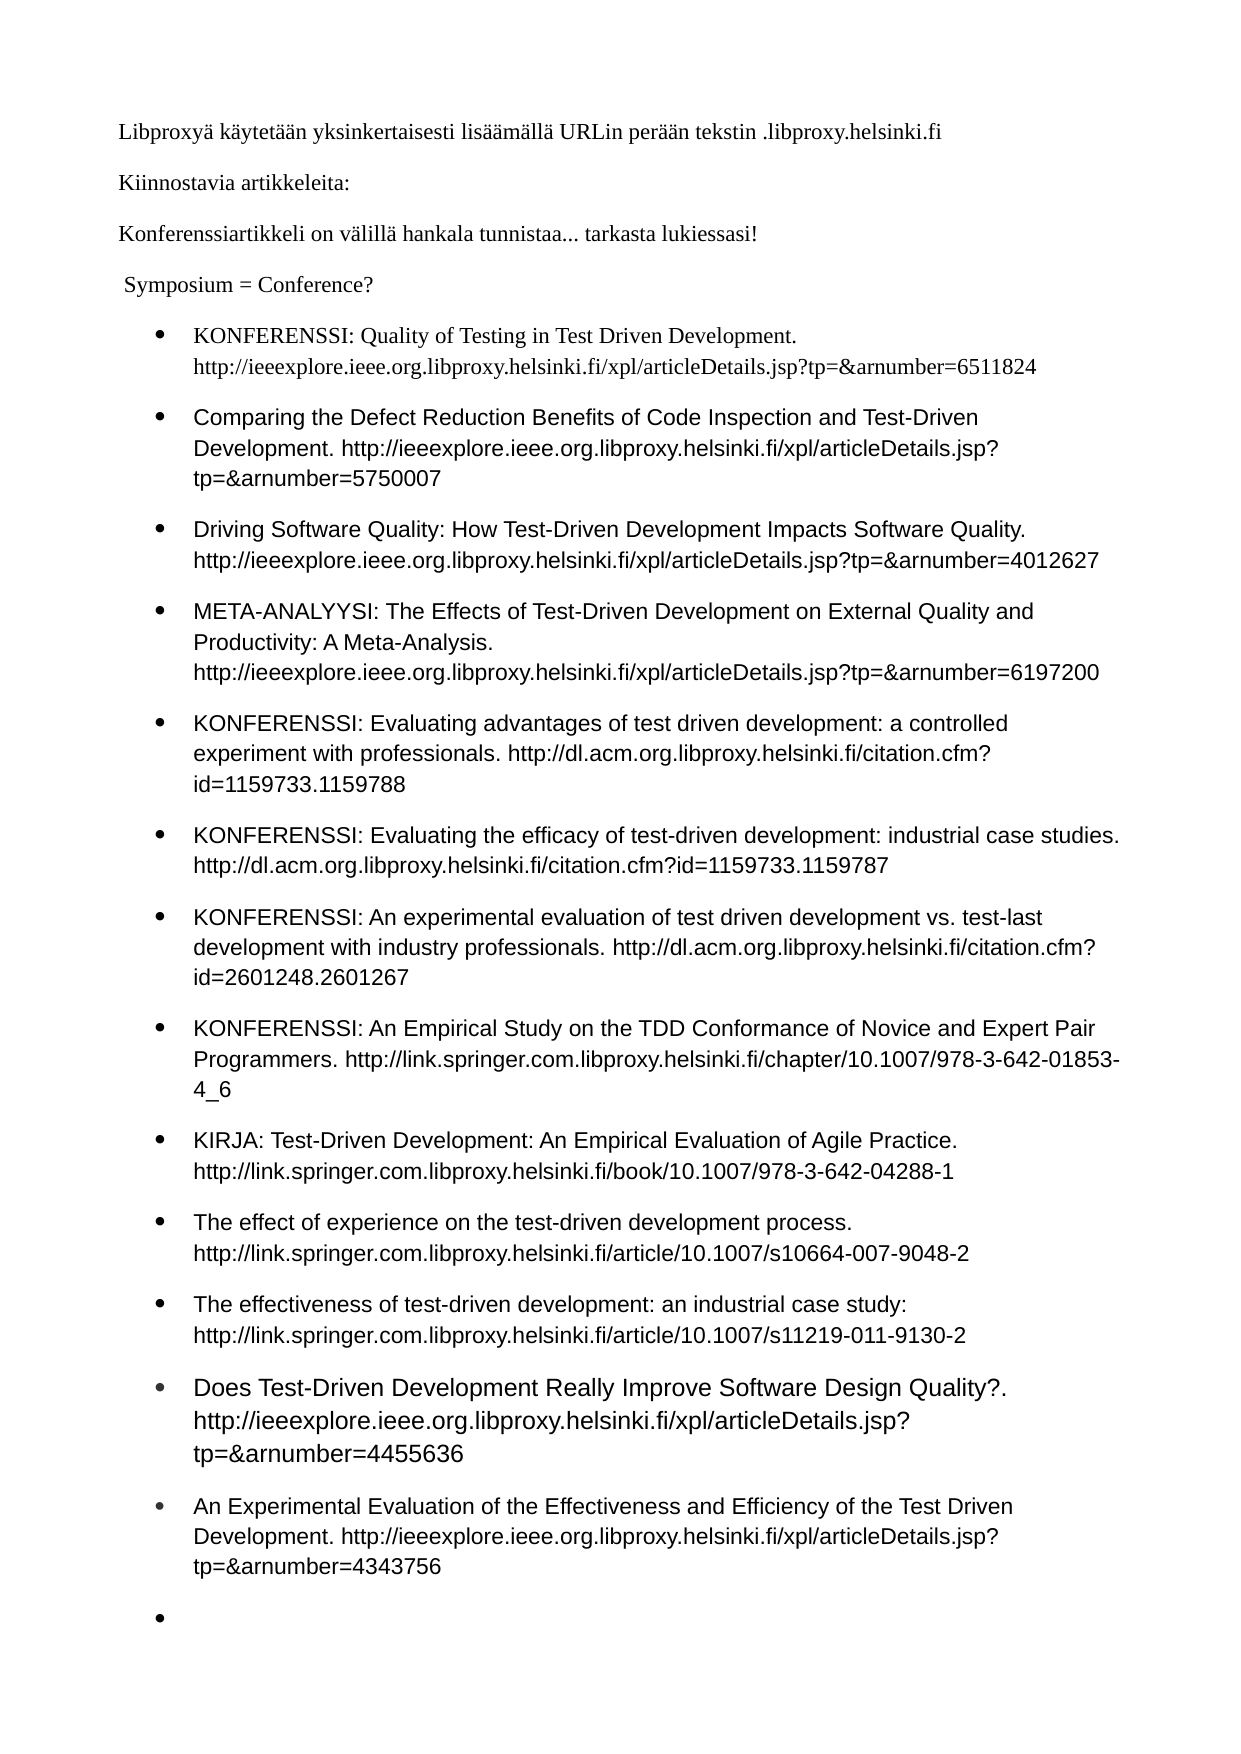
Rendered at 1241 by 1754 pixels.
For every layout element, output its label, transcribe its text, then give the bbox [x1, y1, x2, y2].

list KONFERENSSI: An experimental evaluation of test driven development vs. test-last development with industry professionals. http://dl.acm.org.libproxy.helsinki.fi/citation.cfm?id=2601248.2601267 [156, 903, 1122, 991]
text Konferenssiartikkeli on välillä hankala tunnistaa... tarkasta lukiessasi! [118, 220, 1122, 247]
list META-ANALYYSI: The Effects of Test-Driven Development on External Quality and Productivity: A Meta-Analysis. http://ieeexplore.ieee.org.libproxy.helsinki.fi/xpl/articleDetails.jsp?tp=&arnumber=6197200 [156, 598, 1122, 685]
list The effect of experience on the test-driven development process. http://link.springer.com.libproxy.helsinki.fi/article/10.1007/s10664-007-9048-2 [156, 1209, 1122, 1266]
list KONFERENSSI: An Empirical Study on the TDD Conformance of Novice and Expert Pair Programmers. http://link.springer.com.libproxy.helsinki.fi/chapter/10.1007/978-3-642-01853-4_6 [156, 1015, 1122, 1103]
text Symposium = Conference? [118, 271, 1122, 298]
list Driving Software Quality: How Test-Driven Development Impacts Software Quality. http://ieeexplore.ieee.org.libproxy.helsinki.fi/xpl/articleDetails.jsp?tp=&arnumber=4012627 [156, 516, 1122, 573]
list KONFERENSSI: Evaluating the efficacy of test-driven development: industrial case studies. http://dl.acm.org.libproxy.helsinki.fi/citation.cfm?id=1159733.1159787 [156, 822, 1122, 879]
list KONFERENSSI: Evaluating advantages of test driven development: a controlled experiment with professionals. http://dl.acm.org.libproxy.helsinki.fi/citation.cfm?id=1159733.1159788 [156, 710, 1122, 797]
list KIRJA: Test-Driven Development: An Empirical Evaluation of Agile Practice. http://link.springer.com.libproxy.helsinki.fi/book/10.1007/978-3-642-04288-1 [156, 1127, 1122, 1184]
list The effectiveness of test-driven development: an industrial case study: http://link.springer.com.libproxy.helsinki.fi/article/10.1007/s11219-011-9130-2 [156, 1291, 1122, 1348]
text Kiinnostavia artikkeleita: [118, 169, 1122, 196]
subtitle Does Test-Driven Development Really Improve Software Design Quality?. http://ieeexplore.ieee.org.libproxy.helsinki.fi/xpl/articleDetails.jsp?tp=&arnumber=4455636 [156, 1373, 1122, 1468]
list KONFERENSSI: Quality of Testing in Test Driven Development. http://ieeexplore.ieee.org.libproxy.helsinki.fi/xpl/articleDetails.jsp?tp=&arnumber=6511824 [156, 322, 1122, 379]
text Libproxyä käytetään yksinkertaisesti lisäämällä URLin perään tekstin .libproxy.helsinki.fi [118, 118, 1122, 144]
list Comparing the Defect Reduction Benefits of Code Inspection and Test-Driven Development. http://ieeexplore.ieee.org.libproxy.helsinki.fi/xpl/articleDetails.jsp?tp=&arnumber=5750007 [156, 404, 1122, 491]
subtitle An Experimental Evaluation of the Effectiveness and Efficiency of the Test Driven Development. http://ieeexplore.ieee.org.libproxy.helsinki.fi/xpl/articleDetails.jsp?tp=&arnumber=4343756 [156, 1493, 1122, 1579]
